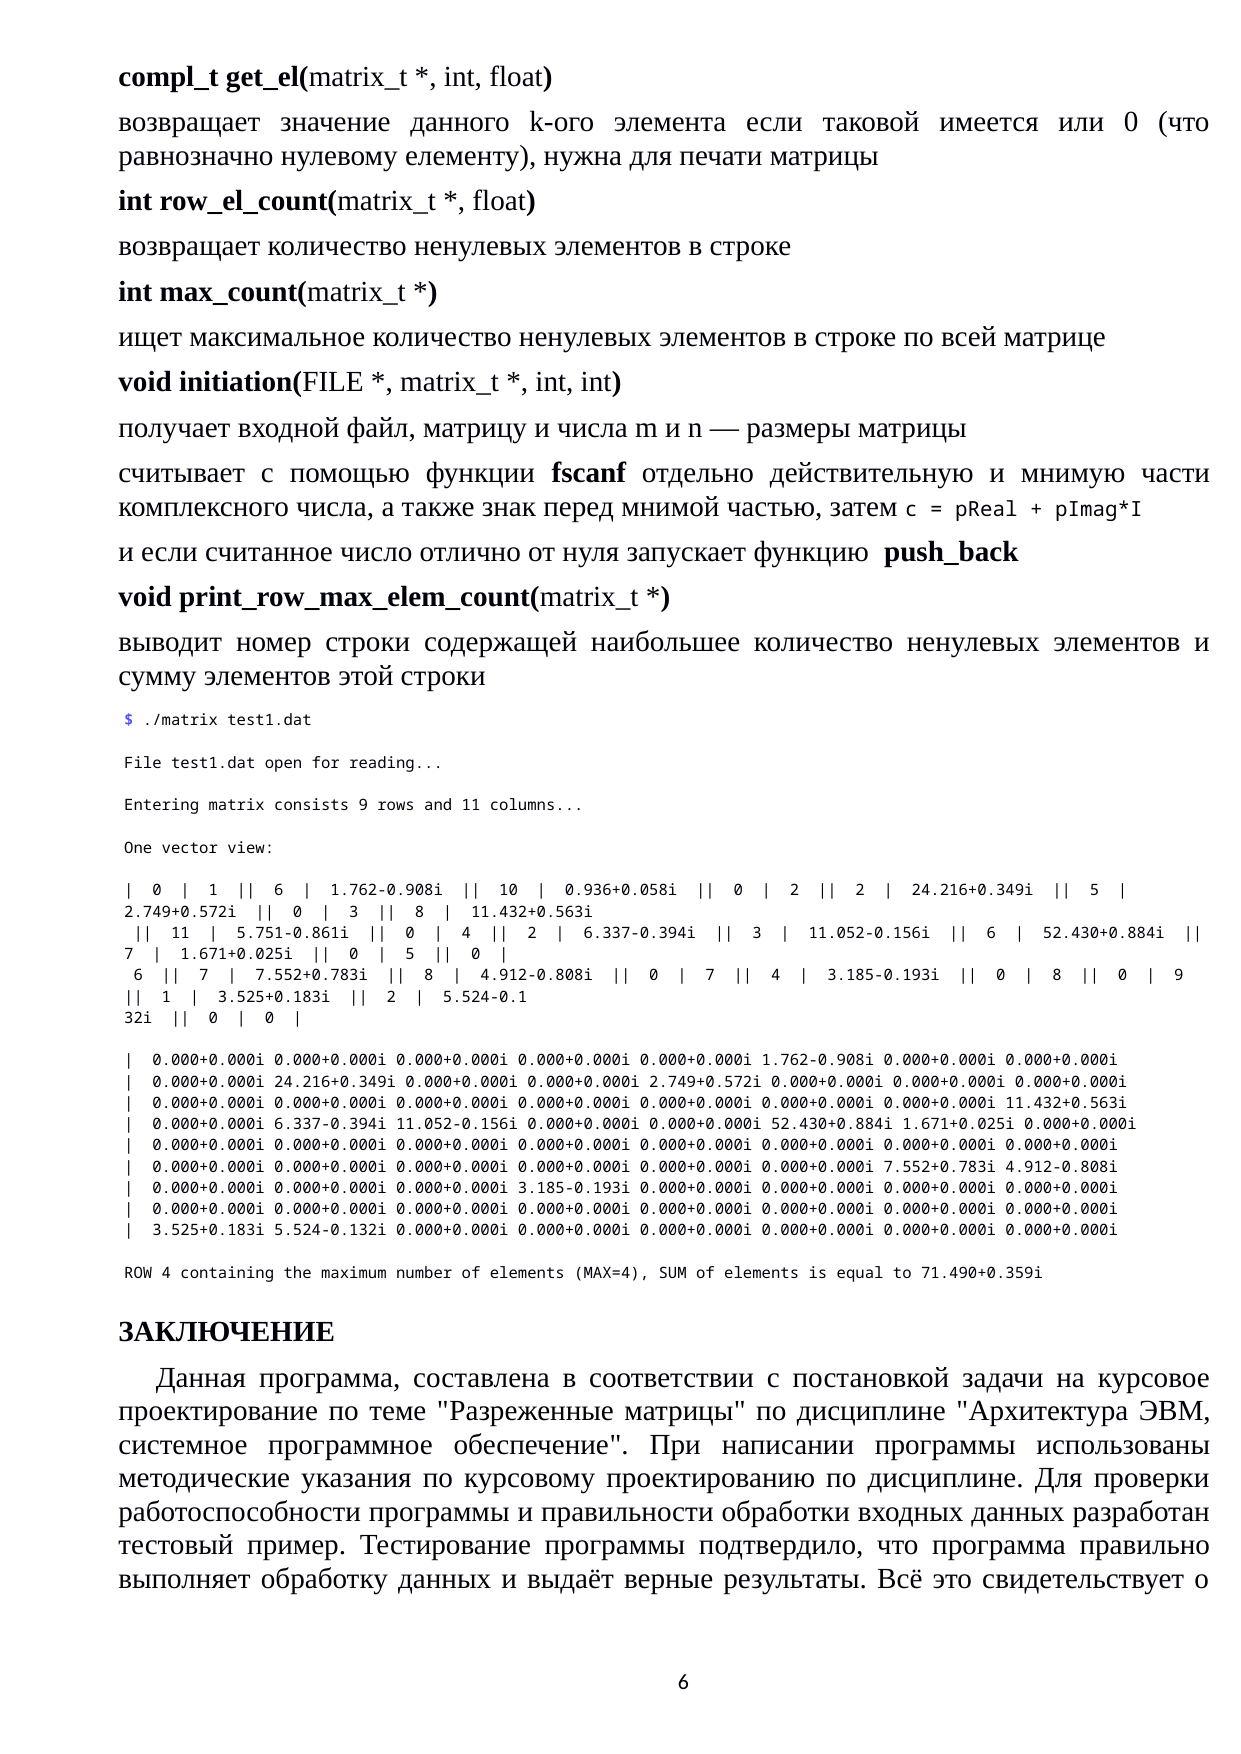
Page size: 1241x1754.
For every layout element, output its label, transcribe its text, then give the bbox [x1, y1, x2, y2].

text int max_count(matrix_t *) [118, 274, 1211, 307]
text void initiation(FILE *, matrix_t *, int, int) [118, 364, 1211, 398]
text void print_row_max_elem_count(matrix_t *) [118, 579, 1211, 613]
text compl_t get_el(matrix_t *, int, float) [118, 59, 1211, 93]
text выводит номер строки содержащей наибольшее количество ненулевых элементов и сумму элементов этой строки [118, 624, 1211, 692]
text int row_el_count(matrix_t *, float) [118, 183, 1211, 217]
text получает входной файл, матрицу и числа m и n — размеры матрицы [118, 410, 1211, 443]
text ищет максимальное количество ненулевых элементов в строке по всей матрице [118, 319, 1211, 353]
table_header $ ./matrix test1.dat File test1.dat open for reading... Entering matrix consists 9 rows and 11 columns... One vector view: | 0 | 1 || 6 | 1.762-0.908i || 10 | 0.936+0.058i || 0 | 2 || 2 | 24.216+0.349i || 5 | 2.749+0.572i || 0 | 3 || 8 | 11.432+0.563i || 11 | 5.751-0.861i || 0 | 4 || 2 | 6.337-0.394i || 3 | 11.052-0.156i || 6 | 52.430+0.884i || 7 | 1.671+0.025i || 0 | 5 || 0 | 6 || 7 | 7.552+0.783i || 8 | 4.912-0.808i || 0 | 7 || 4 | 3.185-0.193i || 0 | 8 || 0 | 9 || 1 | 3.525+0.183i || 2 | 5.524-0.1 32i || 0 | 0 | | 0.000+0.000i 0.000+0.000i 0.000+0.000i 0.000+0.000i 0.000+0.000i 1.762-0.908i 0.000+0.000i 0.000+0.000i | 0.000+0.000i 24.216+0.349i 0.000+0.000i 0.000+0.000i 2.749+0.572i 0.000+0.000i 0.000+0.000i 0.000+0.000i | 0.000+0.000i 0.000+0.000i 0.000+0.000i 0.000+0.000i 0.000+0.000i 0.000+0.000i 0.000+0.000i 11.432+0.563i | 0.000+0.000i 6.337-0.394i 11.052-0.156i 0.000+0.000i 0.000+0.000i 52.430+0.884i 1.671+0.025i 0.000+0.000i | 0.000+0.000i 0.000+0.000i 0.000+0.000i 0.000+0.000i 0.000+0.000i 0.000+0.000i 0.000+0.000i 0.000+0.000i | 0.000+0.000i 0.000+0.000i 0.000+0.000i 0.000+0.000i 0.000+0.000i 0.000+0.000i 7.552+0.783i 4.912-0.808i | 0.000+0.000i 0.000+0.000i 0.000+0.000i 3.185-0.193i 0.000+0.000i 0.000+0.000i 0.000+0.000i 0.000+0.000i | 0.000+0.000i 0.000+0.000i 0.000+0.000i 0.000+0.000i 0.000+0.000i 0.000+0.000i 0.000+0.000i 0.000+0.000i | 3.525+0.183i 5.524-0.132i 0.000+0.000i 0.000+0.000i 0.000+0.000i 0.000+0.000i 0.000+0.000i 0.000+0.000i ROW 4 containing the maximum number of elements (MAX=4), SUM of elements is equal to 71.490+0.359i [118, 704, 1211, 1289]
text и если считанное число отлично от нуля запускает функцию push_back [118, 534, 1211, 567]
text возвращает количество ненулевых элементов в строке [118, 228, 1211, 262]
text Данная программа, составлена в соответствии с постановкой задачи на курсовое проектирование по теме "Разреженные матрицы" по дисциплине "Архитектура ЭВМ, системное программное обеспечение". При написании программы использованы методические указания по курсовому проектированию по дисциплине. Для проверки работоспособности программы и правильности обработки входных данных разработан тестовый пример. Тестирование программы подтвердило, что программа правильно выполняет обработку данных и выдаёт верные результаты. Всё это свидетельствует о [118, 1360, 1211, 1594]
text считывает с помощью функции fscanf отдельно действительную и мнимую части комплексного числа, а также знак перед мнимой частью, затем c = pReal + pImag*I [118, 455, 1211, 522]
text возвращает значение данного k-ого элемента если таковой имеется или 0 (что равнозначно нулевому елементу), нужна для печати матрицы [118, 104, 1211, 171]
subtitle Заключение [118, 1314, 1211, 1347]
